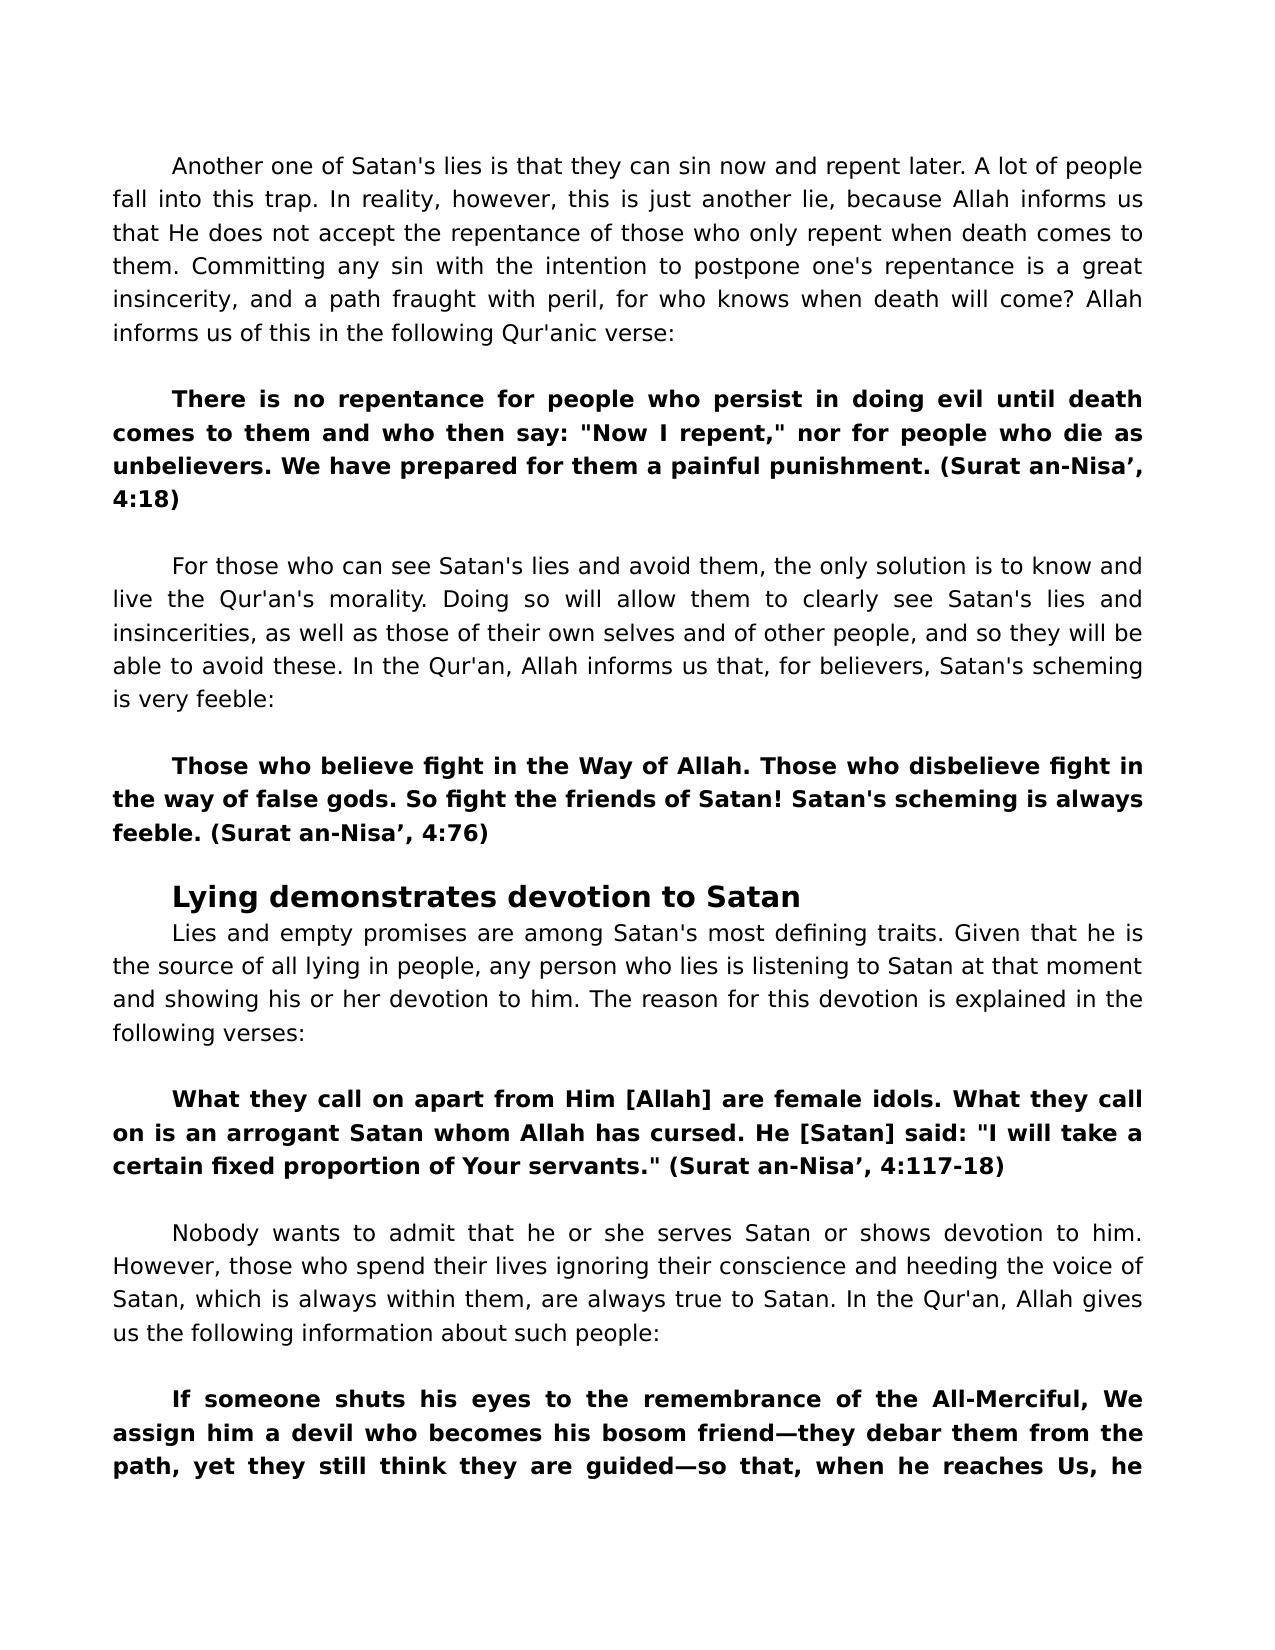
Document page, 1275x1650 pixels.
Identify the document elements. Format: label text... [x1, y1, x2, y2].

text If someone shuts his eyes to the remembrance of the All-Merciful, We assign him a devil who becomes his bosom friend—they debar them from the path, yet they still think they are guided—so that, when he reaches Us, he [112, 1381, 1145, 1481]
text Those who believe fight in the Way of Allah. Those who disbelieve fight in the way of false gods. So fight the friends of Satan! Satan's scheming is always feeble. (Surat an-Nisa’, 4:76) [112, 748, 1145, 848]
text For those who can see Satan's lies and avoid them, the only solution is to know and live the Qur'an's morality. Doing so will allow them to clearly see Satan's lies and insincerities, as well as those of their own selves and of other people, and so they will be able to avoid these. In the Qur'an, Allah informs us that, for believers, Satan's scheming is very feeble: [112, 548, 1145, 714]
text Lying demonstrates devotion to Satan [112, 881, 1145, 914]
text There is no repentance for people who persist in doing evil until death comes to them and who then say: "Now I repent," nor for people who die as unbelievers. We have prepared for them a painful punishment. (Surat an-Nisa’, 4:18) [112, 381, 1145, 514]
text Nobody wants to admit that he or she serves Satan or shows devotion to him. However, those who spend their lives ignoring their conscience and heeding the voice of Satan, which is always within them, are always true to Satan. In the Qur'an, Allah gives us the following information about such people: [112, 1214, 1145, 1348]
text Another one of Satan's lies is that they can sin now and repent later. A lot of people fall into this trap. In reality, however, this is just another lie, because Allah informs us that He does not accept the repentance of those who only repent when death comes to them. Committing any sin with the intention to postpone one's repentance is a great insincerity, and a path fraught with peril, for who knows when death will come? Allah informs us of this in the following Qur'anic verse: [112, 148, 1145, 348]
text Lies and empty promises are among Satan's most defining traits. Given that he is the source of all lying in people, any person who lies is listening to Satan at that moment and showing his or her devotion to him. The reason for this devotion is explained in the following verses: [112, 914, 1145, 1048]
text What they call on apart from Him [Allah] are female idols. What they call on is an arrogant Satan whom Allah has cursed. He [Satan] said: "I will take a certain fixed proportion of Your servants." (Surat an-Nisa’, 4:117-18) [112, 1081, 1145, 1181]
